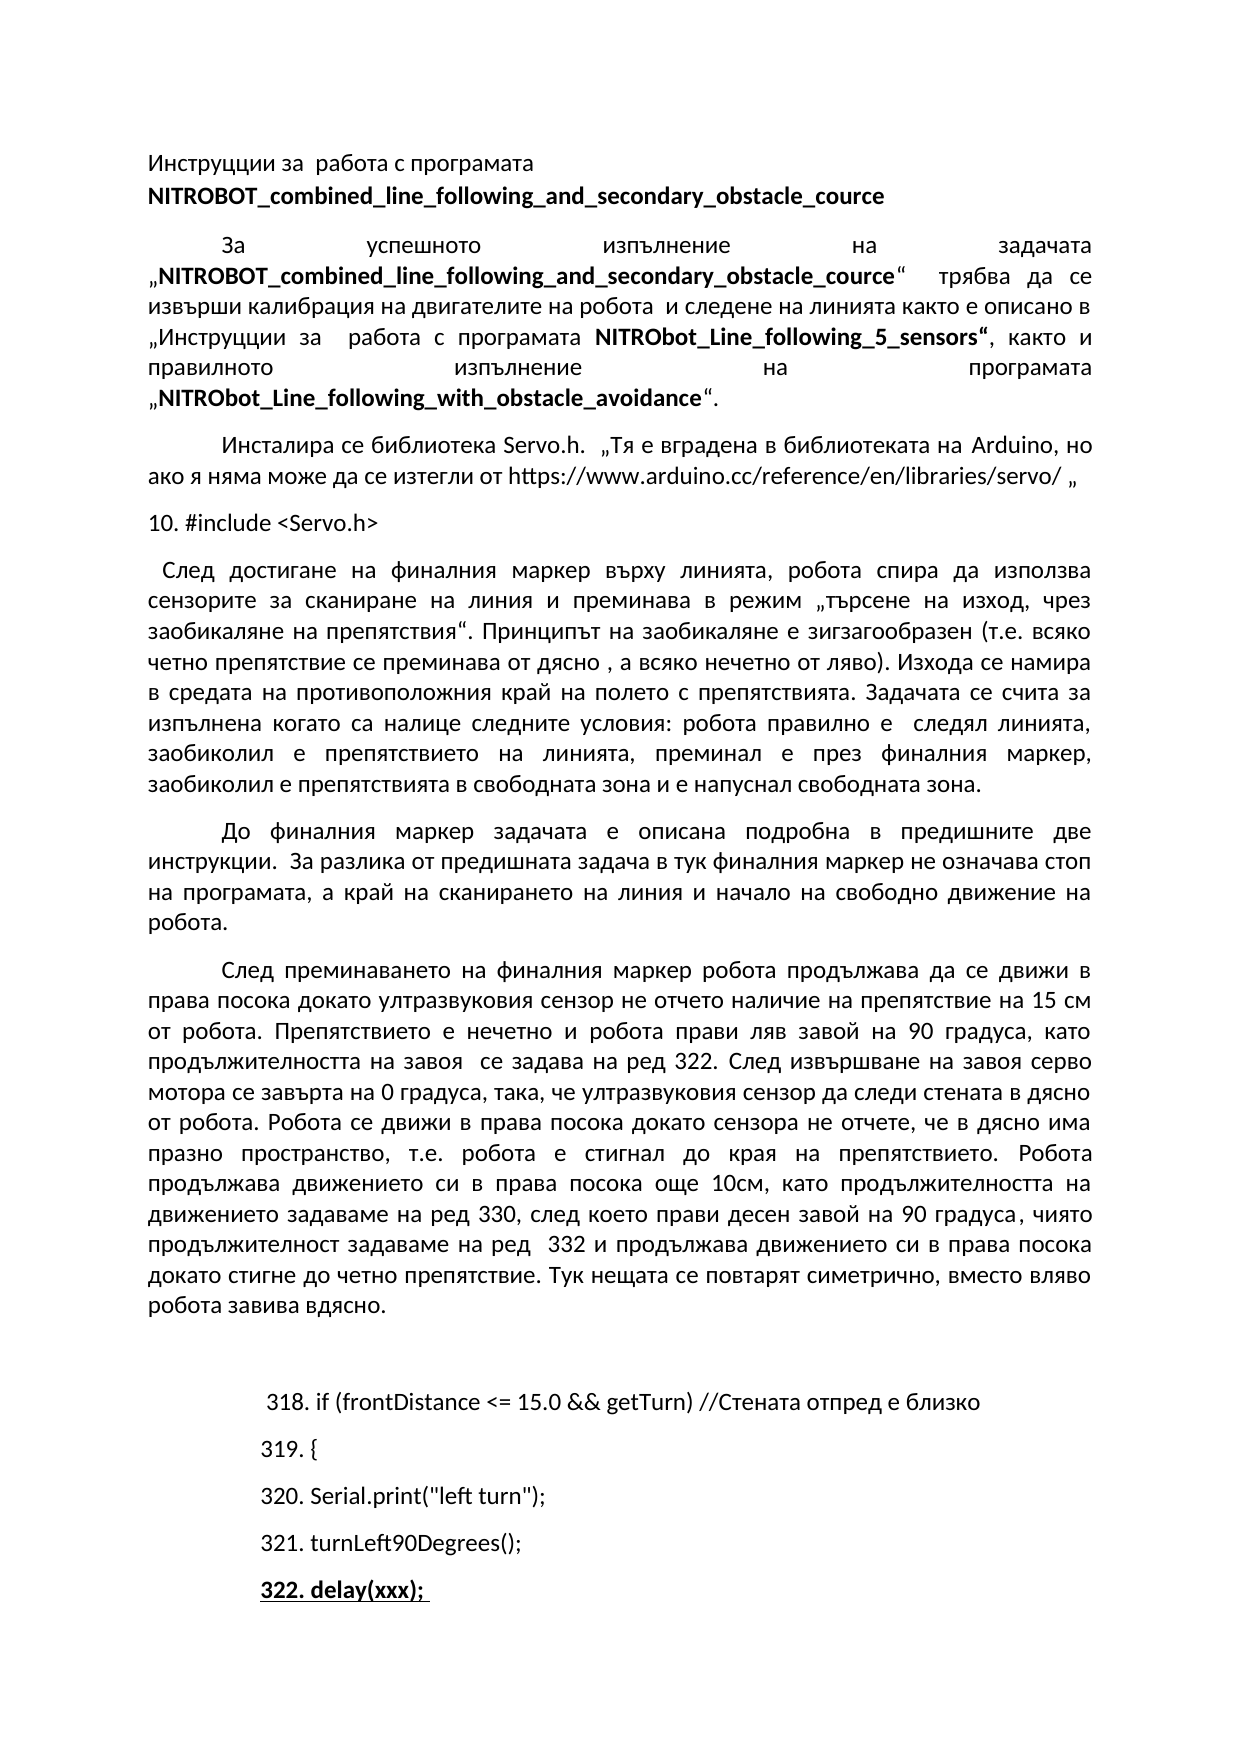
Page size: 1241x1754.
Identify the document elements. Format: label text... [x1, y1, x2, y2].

text 319. { [260, 1433, 1093, 1464]
text Инсталира се библиотека Servo.h. „Тя е вградена в библиотеката на Arduino, но ако я няма може да се изтегли от https://www.arduino.cc/reference/en/libraries/servo/ „ [148, 429, 1093, 490]
text 322. delay(xxx); [260, 1575, 1093, 1605]
text 321. turnLeft90Degrees(); [260, 1527, 1093, 1558]
text Инструцции за работа с програмата NITROBOT_combined_line_following_and_secondary_obstacle_cource [148, 148, 1093, 211]
text 320. Serial.print("left turn"); [260, 1480, 1093, 1511]
text За успешното изпълнение на задачата „NITROBOT_combined_line_following_and_secondary_obstacle_cource“ трябва да се извърши калибрация на двигателите на робота и следене на линията както е описано в „Инструцции за работа с програмата NITRObot_Line_following_5_sensors“, както и правилното изпълнение на програмата „NITRObot_Line_following_with_obstacle_avoidance“. [148, 229, 1093, 413]
text 318. if (frontDistance <= 15.0 && getTurn) //Стената отпред е близко [260, 1386, 1093, 1416]
text До финалния маркер задачата е описана подробна в предишните две инструкции. За разлика от предишната задача в тук финалния маркер не означава стоп на програмата, а край на сканирането на линия и начало на свободно движение на робота. [148, 815, 1093, 937]
text 10. #include <Servo.h> [148, 507, 1093, 537]
text След достигане на финалния маркер върху линията, робота спира да използва сензорите за сканиране на линия и преминава в режим „търсене на изход, чрез заобикаляне на препятствия“. Принципът на заобикаляне е зигзагообразен (т.е. всяко четно препятствие се преминава от дясно , а всяко нечетно от ляво). Изхода се намира в средата на противоположния край на полето с препятствията. Задачата се счита за изпълнена когато са налице следните условия: робота правилно е следял линията, заобиколил е препятствието на линията, преминал е през финалния маркер, заобиколил е препятствията в свободната зона и е напуснал свободната зона. [148, 554, 1093, 798]
text След преминаването на финалния маркер робота продължава да се движи в права посока докато ултразвуковия сензор не отчето наличие на препятствие на 15 см от робота. Препятствието е нечетно и робота прави ляв завой на 90 градуса, като продължителността на завоя се задава на ред 322. След извършване на завоя серво мотора се завърта на 0 градуса, така, че ултразвуковия сензор да следи стената в дясно от робота. Робота се движи в права посока докато сензора не отчете, че в дясно има празно пространство, т.е. робота е стигнал до края на препятствието. Робота продължава движението си в права посока още 10см, като продължителността на движението задаваме на ред 330, след което прави десен завой на 90 градуса, чиято продължителност задаваме на ред 332 и продължава движението си в права посока докато стигне до четно препятствие. Тук нещата се повтарят симетрично, вместо вляво робота завива вдясно. [148, 954, 1093, 1320]
